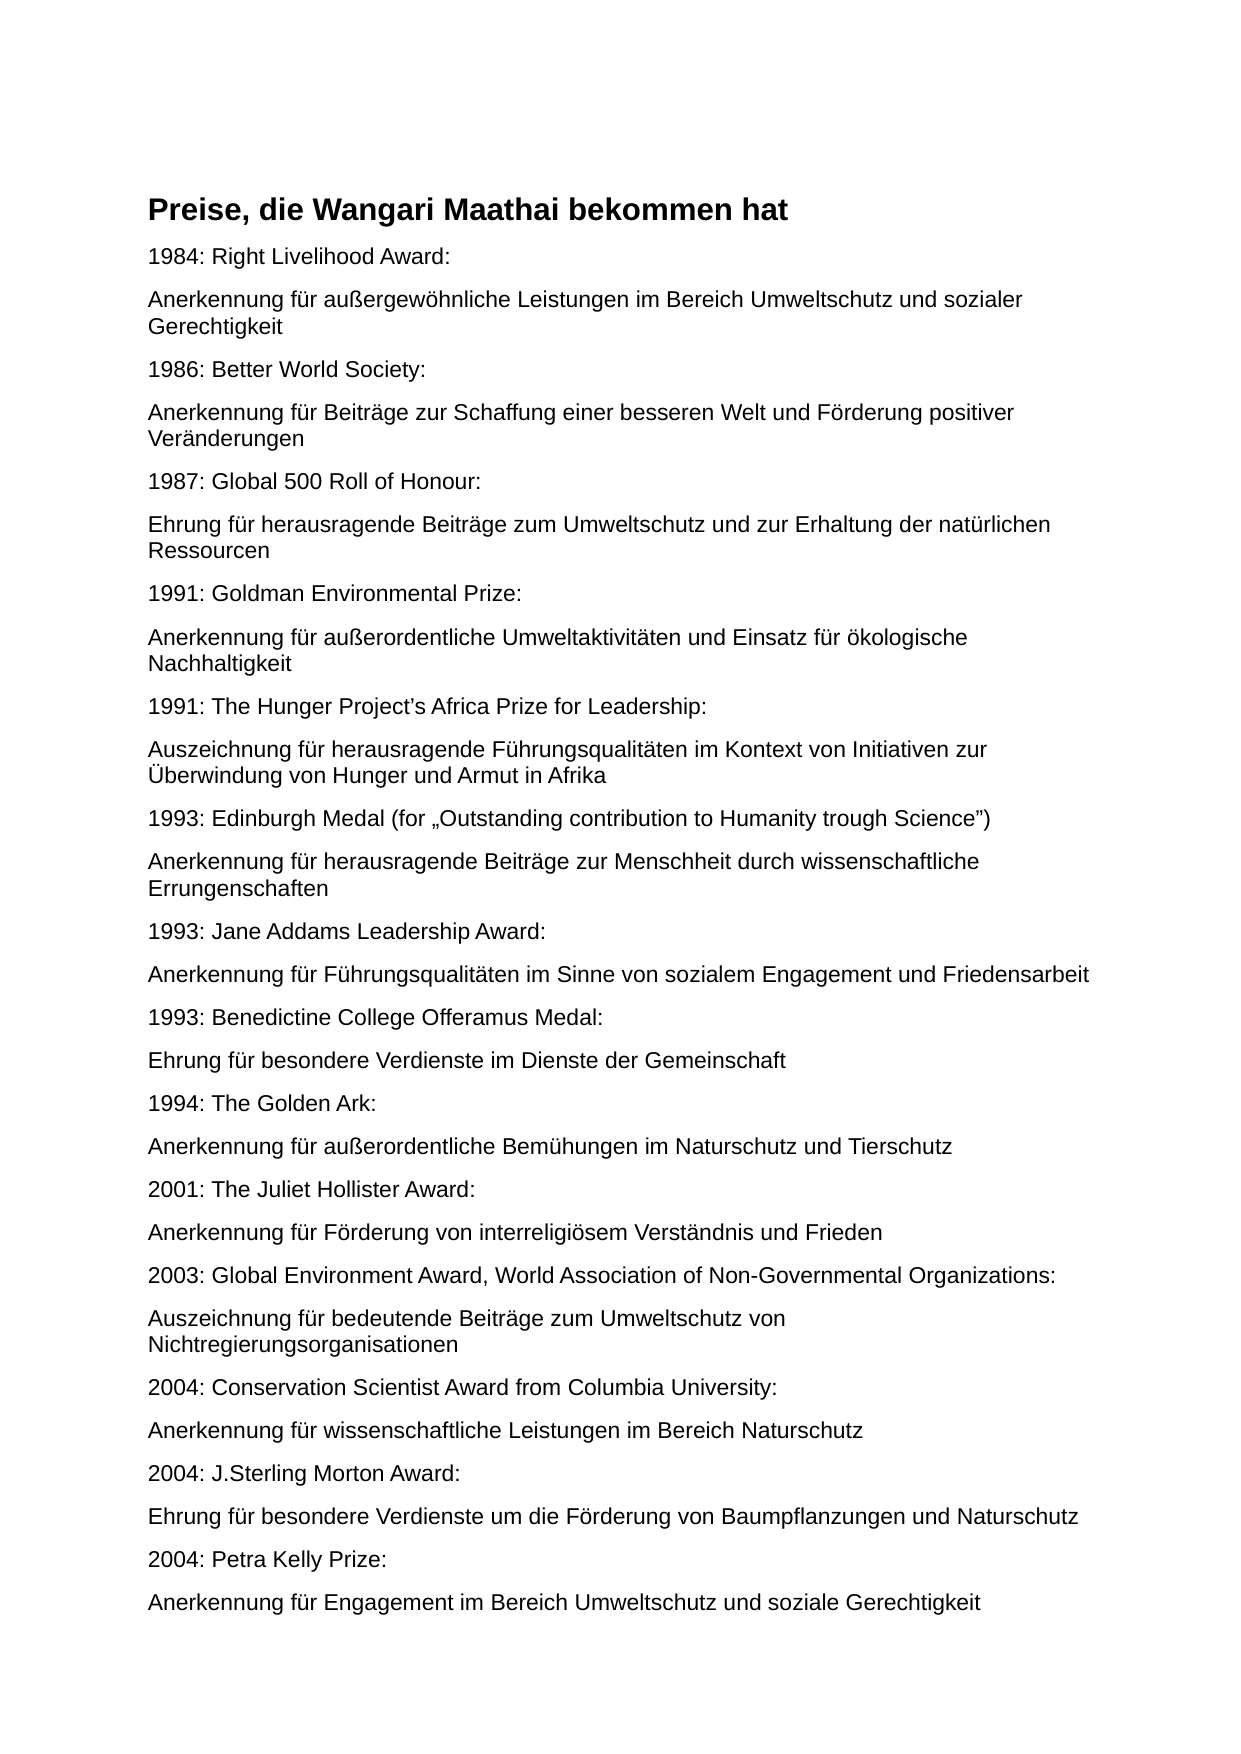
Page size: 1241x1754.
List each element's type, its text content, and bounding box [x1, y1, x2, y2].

text 1986: Better World Society: [148, 356, 1093, 382]
text 1993: Jane Addams Leadership Award: [148, 918, 1093, 944]
text 1993: Edinburgh Medal (for „Outstanding contribution to Humanity trough Science”) [148, 805, 1093, 832]
text Preise, die Wangari Maathai bekommen hat [148, 191, 1093, 227]
text Anerkennung für wissenschaftliche Leistungen im Bereich Naturschutz [148, 1417, 1093, 1443]
text 1987: Global 500 Roll of Honour: [148, 468, 1093, 494]
text 2004: Petra Kelly Prize: [148, 1546, 1093, 1573]
text Ehrung für besondere Verdienste im Dienste der Gemeinschaft [148, 1047, 1093, 1073]
text 1991: Goldman Environmental Prize: [148, 580, 1093, 607]
text Ehrung für besondere Verdienste um die Förderung von Baumpflanzungen und Naturschutz [148, 1503, 1093, 1529]
text 2001: The Juliet Hollister Award: [148, 1176, 1093, 1202]
text Anerkennung für Engagement im Bereich Umweltschutz und soziale Gerechtigkeit [148, 1589, 1093, 1616]
text Anerkennung für außergewöhnliche Leistungen im Bereich Umweltschutz und sozialer Gerechtigkeit [148, 286, 1093, 339]
text Auszeichnung für herausragende Führungsqualitäten im Kontext von Initiativen zur Überwindung von Hunger und Armut in Afrika [148, 736, 1093, 788]
text 1984: Right Livelihood Award: [148, 243, 1093, 269]
text Anerkennung für Beiträge zur Schaffung einer besseren Welt und Förderung positiver Veränderungen [148, 399, 1093, 451]
text 2004: J.Sterling Morton Award: [148, 1460, 1093, 1487]
text 1994: The Golden Ark: [148, 1090, 1093, 1116]
text Auszeichnung für bedeutende Beiträge zum Umweltschutz von Nichtregierungsorganisationen [148, 1305, 1093, 1357]
text Anerkennung für Führungsqualitäten im Sinne von sozialem Engagement und Friedensarbeit [148, 961, 1093, 987]
text Anerkennung für außerordentliche Umweltaktivitäten und Einsatz für ökologische Nachhaltigkeit [148, 623, 1093, 676]
text 1993: Benedictine College Offeramus Medal: [148, 1004, 1093, 1030]
text Anerkennung für außerordentliche Bemühungen im Naturschutz und Tierschutz [148, 1133, 1093, 1159]
text Ehrung für herausragende Beiträge zum Umweltschutz und zur Erhaltung der natürlichen Ressourcen [148, 511, 1093, 564]
text Anerkennung für Förderung von interreligiösem Verständnis und Frieden [148, 1219, 1093, 1245]
text Anerkennung für herausragende Beiträge zur Menschheit durch wissenschaftliche Errungenschaften [148, 848, 1093, 901]
text 2004: Conservation Scientist Award from Columbia University: [148, 1374, 1093, 1401]
text 2003: Global Environment Award, World Association of Non-Governmental Organizations: [148, 1262, 1093, 1288]
text 1991: The Hunger Project’s Africa Prize for Leadership: [148, 693, 1093, 719]
